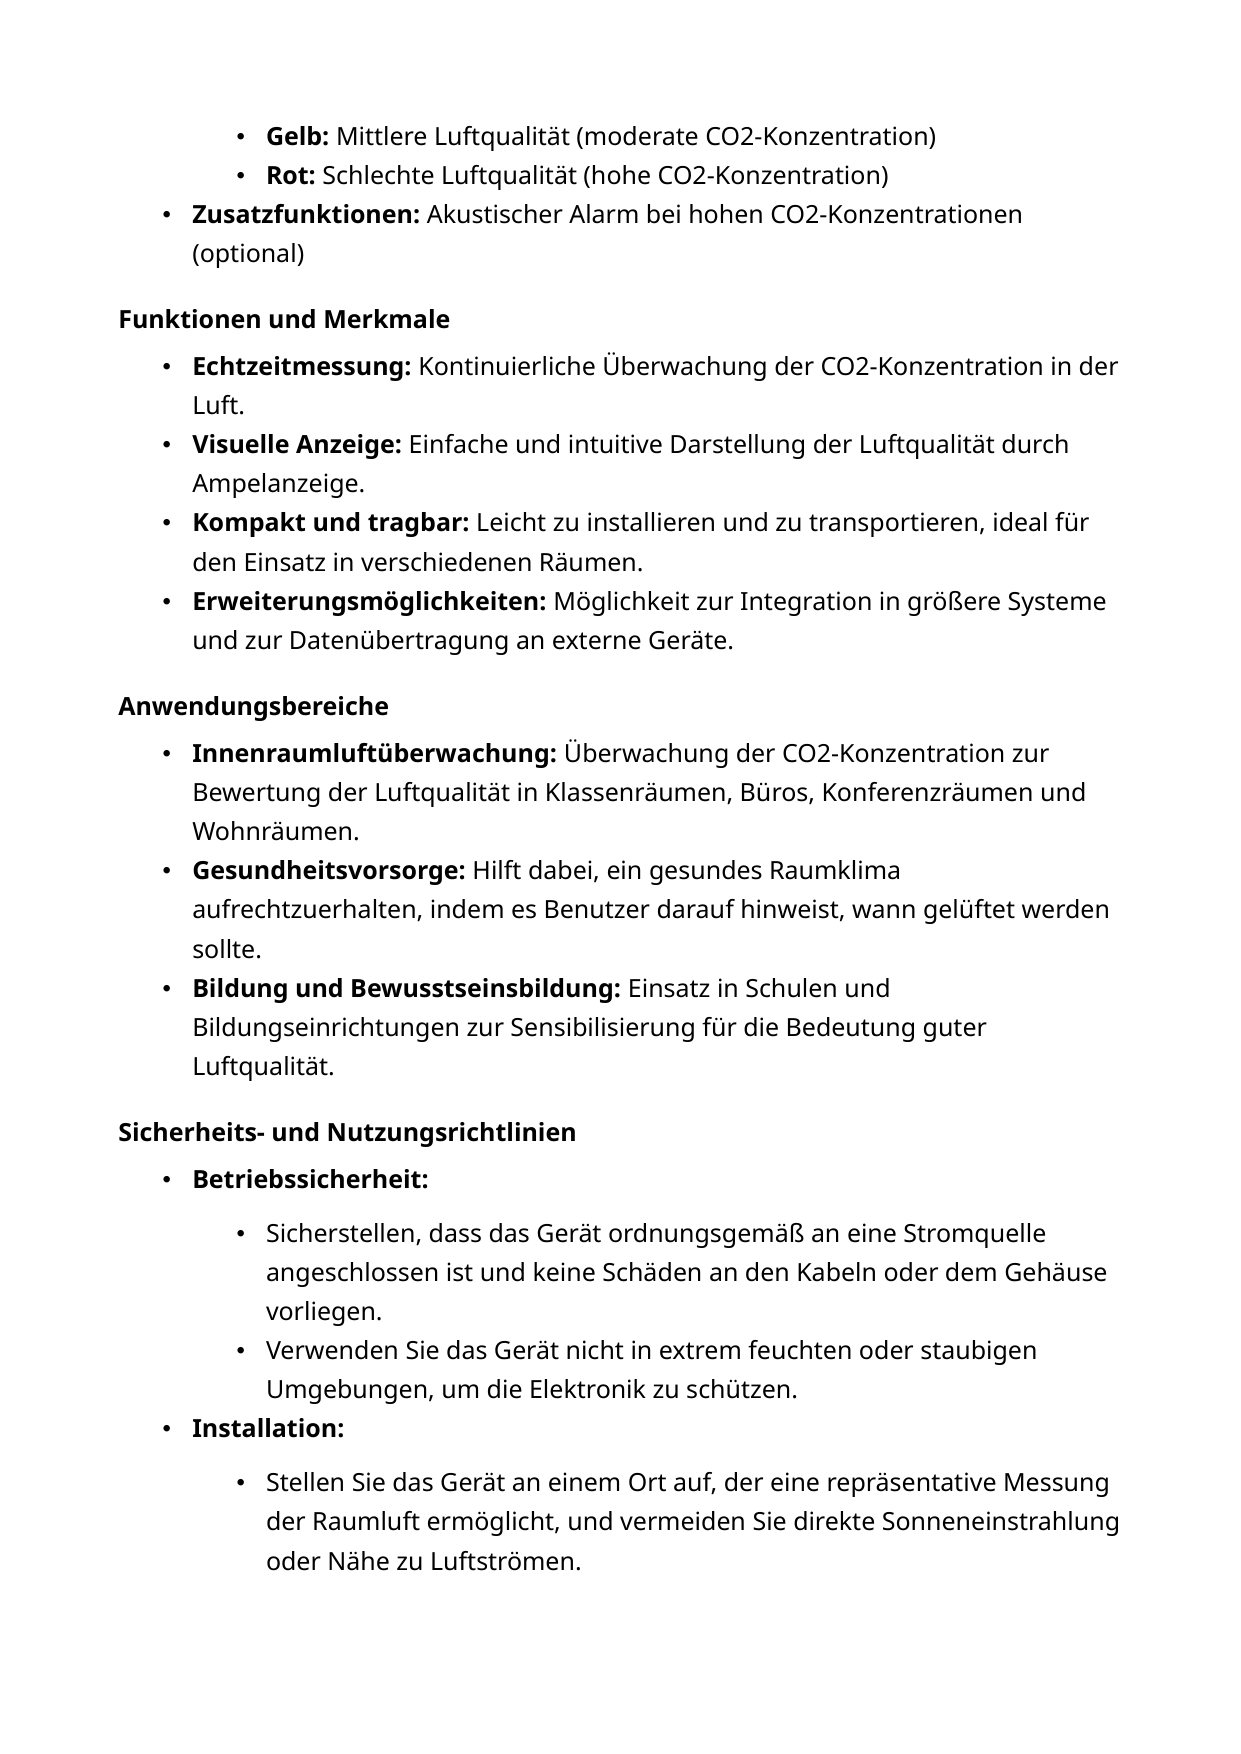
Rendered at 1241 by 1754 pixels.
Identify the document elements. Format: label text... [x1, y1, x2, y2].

list Betriebssicherheit: [162, 1162, 1122, 1196]
list Stellen Sie das Gerät an einem Ort auf, der eine repräsentative Messung der Raumluft ermöglicht, und vermeiden Sie direkte Sonneneinstrahlung oder Nähe zu Luftströmen. [236, 1465, 1122, 1577]
list Innenraumluftüberwachung: Überwachung der CO2-Konzentration zur Bewertung der Luftqualität in Klassenräumen, Büros, Konferenzräumen und Wohnräumen. [162, 735, 1122, 848]
list Kompakt und tragbar: Leicht zu installieren und zu transportieren, ideal für den Einsatz in verschiedenen Räumen. [162, 505, 1122, 578]
subtitle Funktionen und Merkmale [118, 302, 1122, 336]
list Verwenden Sie das Gerät nicht in extrem feuchten oder staubigen Umgebungen, um die Elektronik zu schützen. [236, 1333, 1122, 1406]
list Gesundheitsvorsorge: Hilft dabei, ein gesundes Raumklima aufrechtzuerhalten, indem es Benutzer darauf hinweist, wann gelüftet werden sollte. [162, 853, 1122, 965]
list Visuelle Anzeige: Einfache und intuitive Darstellung der Luftqualität durch Ampelanzeige. [162, 427, 1122, 500]
list Bildung und Bewusstseinsbildung: Einsatz in Schulen und Bildungseinrichtungen zur Sensibilisierung für die Bedeutung guter Luftqualität. [162, 970, 1122, 1083]
list Rot: Schlechte Luftqualität (hohe CO2-Konzentration) [236, 157, 1122, 191]
list Zusatzfunktionen: Akustischer Alarm bei hohen CO2-Konzentrationen (optional) [162, 196, 1122, 270]
list Echtzeitmessung: Kontinuierliche Überwachung der CO2-Konzentration in der Luft. [162, 348, 1122, 422]
list Gelb: Mittlere Luftqualität (moderate CO2-Konzentration) [236, 118, 1122, 152]
list Installation: [162, 1411, 1122, 1445]
list Erweiterungsmöglichkeiten: Möglichkeit zur Integration in größere Systeme und zur Datenübertragung an externe Geräte. [162, 583, 1122, 657]
subtitle Sicherheits- und Nutzungsrichtlinien [118, 1115, 1122, 1149]
subtitle Anwendungsbereiche [118, 689, 1122, 723]
list Sicherstellen, dass das Gerät ordnungsgemäß an eine Stromquelle angeschlossen ist und keine Schäden an den Kabeln oder dem Gehäuse vorliegen. [236, 1215, 1122, 1328]
